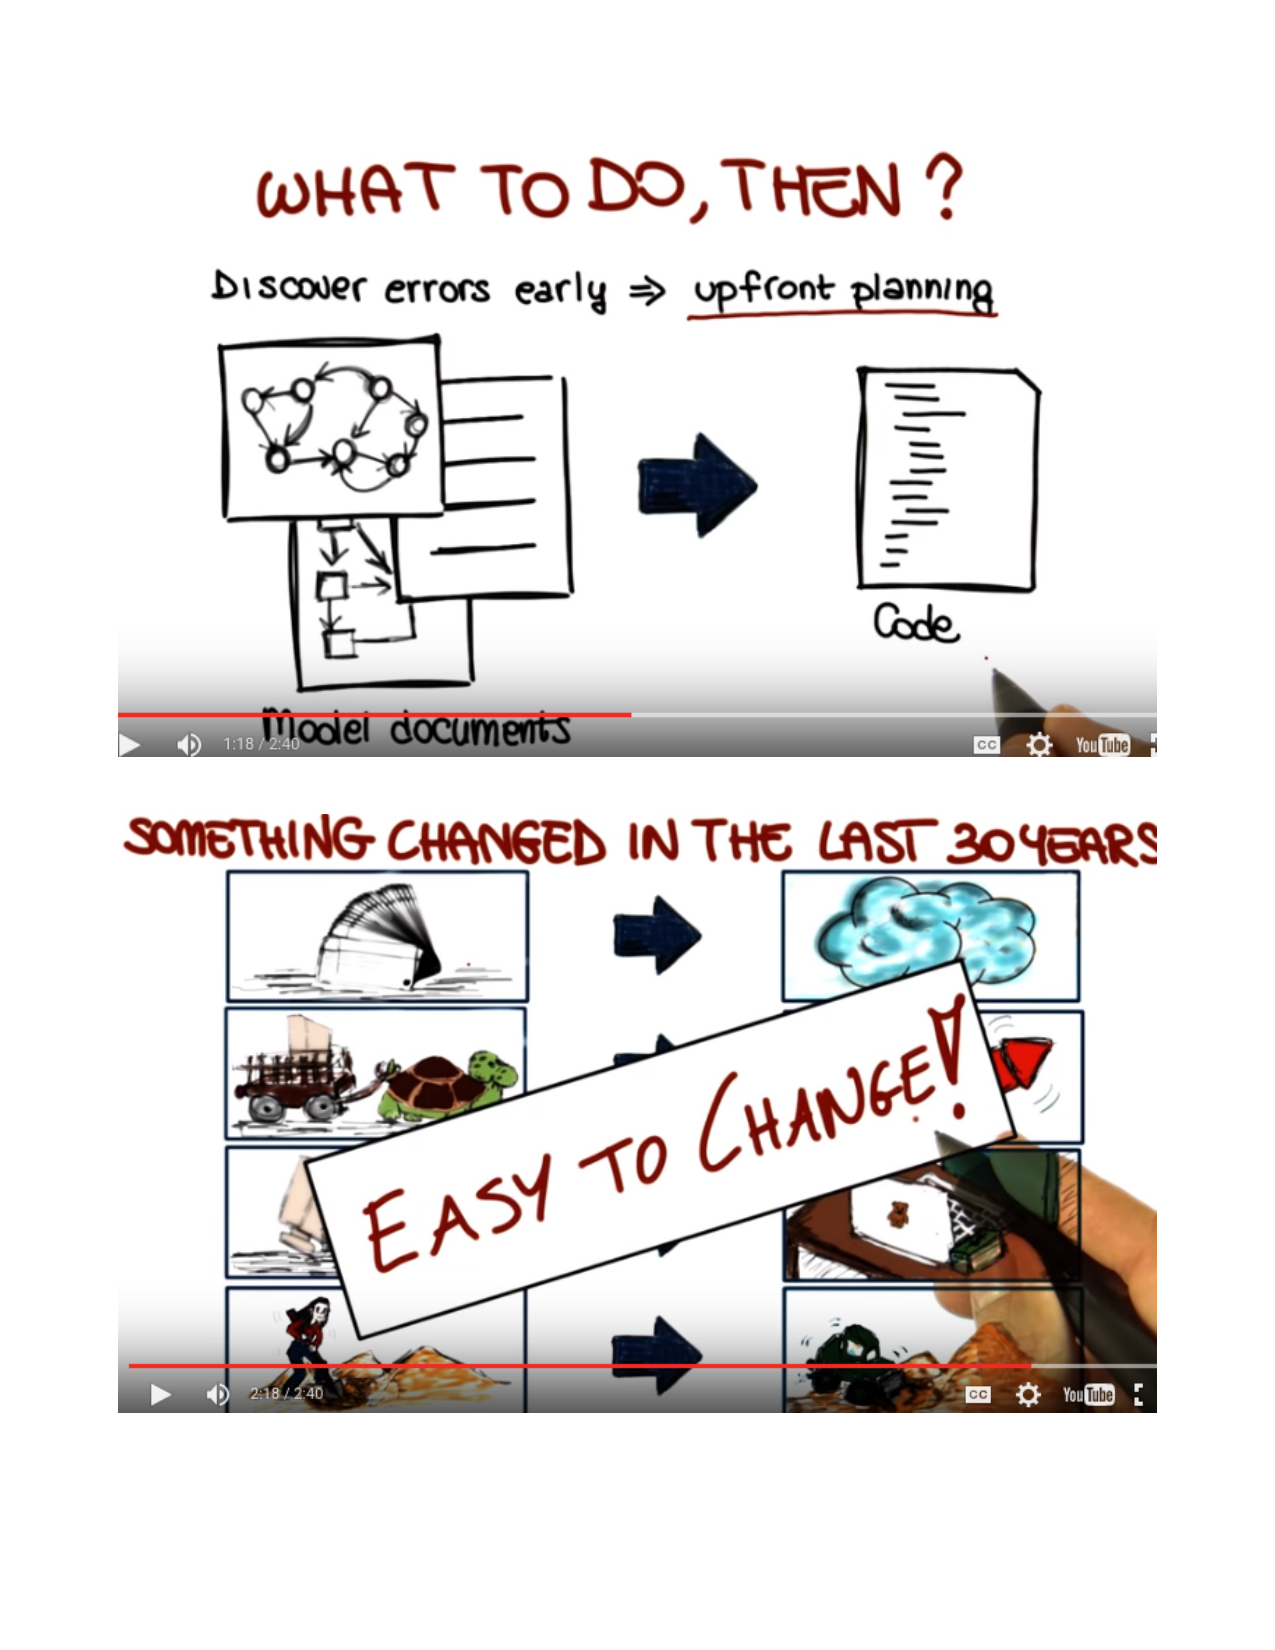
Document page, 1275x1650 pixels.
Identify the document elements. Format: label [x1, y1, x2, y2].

picture [118, 814, 1157, 1413]
picture [118, 146, 1157, 757]
